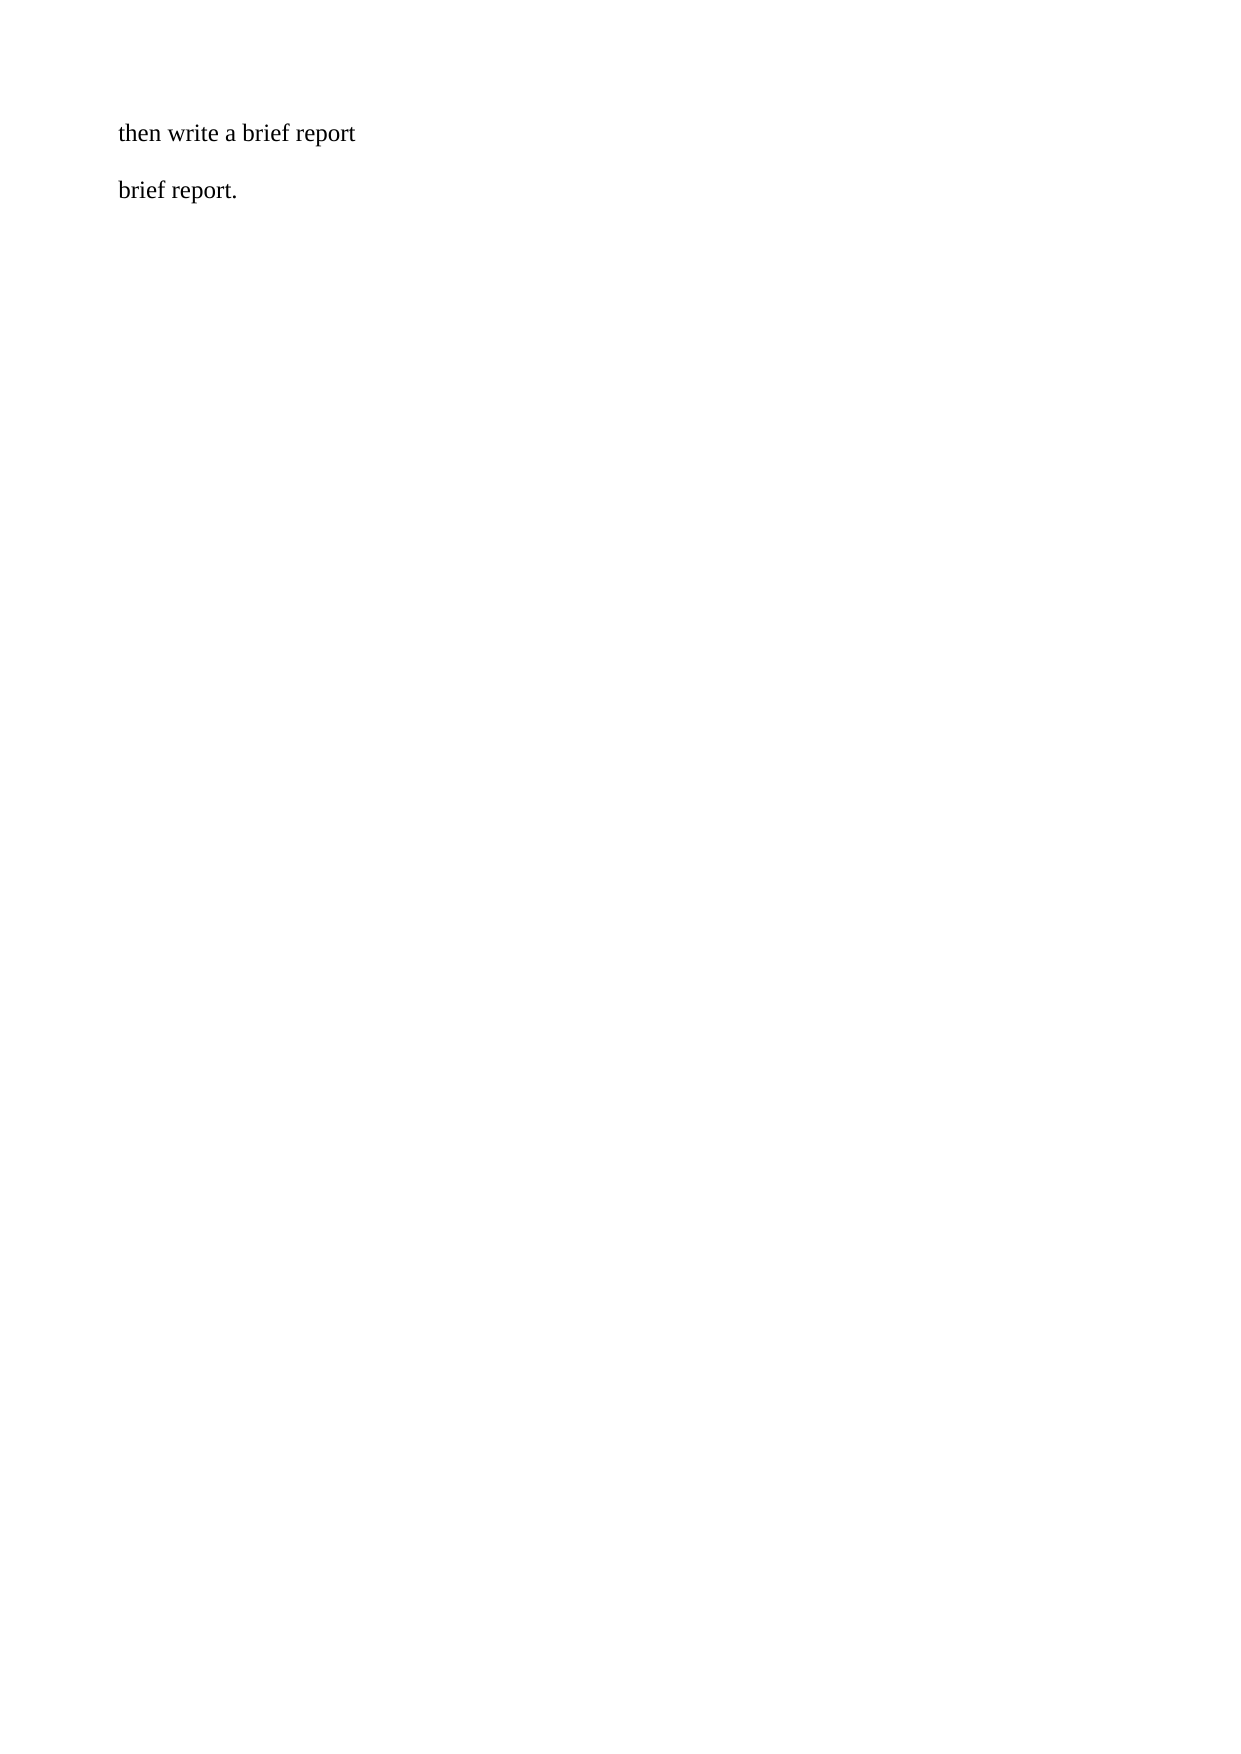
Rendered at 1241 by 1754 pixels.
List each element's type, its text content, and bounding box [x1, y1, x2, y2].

text brief report. [118, 176, 1122, 204]
text then write a brief report [118, 118, 1122, 147]
